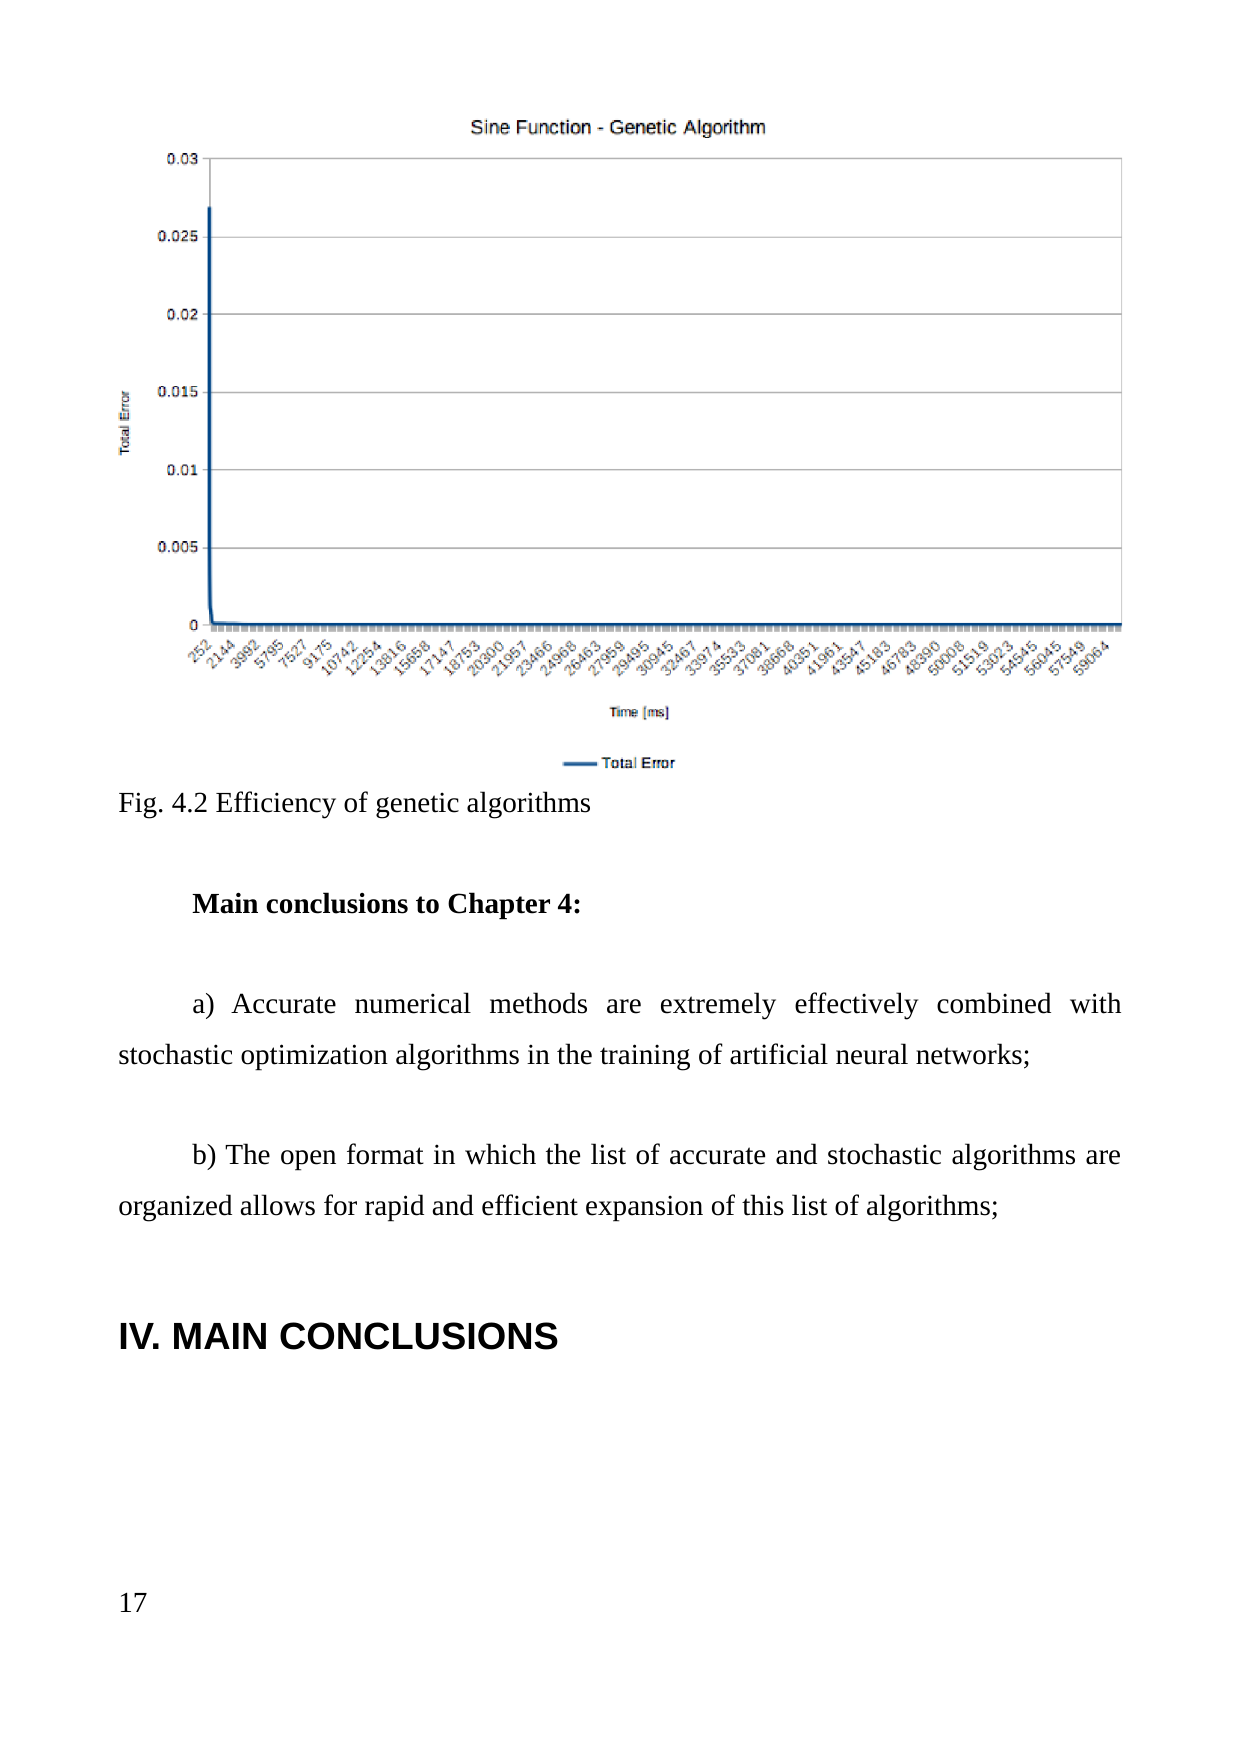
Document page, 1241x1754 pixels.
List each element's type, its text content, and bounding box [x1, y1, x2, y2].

text a) Accurate numerical methods are extremely effectively combined with stochastic optimization algorithms in the training of artificial neural networks; [118, 987, 1122, 1070]
text Fig. 4.2 Efficiency of genetic algorithms [118, 769, 1122, 819]
picture [118, 118, 1123, 769]
subtitle IV. MAIN CONCLUSIONS [118, 1313, 1122, 1357]
text b) The open format in which the list of accurate and stochastic algorithms are organized allows for rapid and efficient expansion of this list of algorithms; [118, 1137, 1122, 1221]
text Main conclusions to Chapter 4: [118, 886, 1122, 919]
